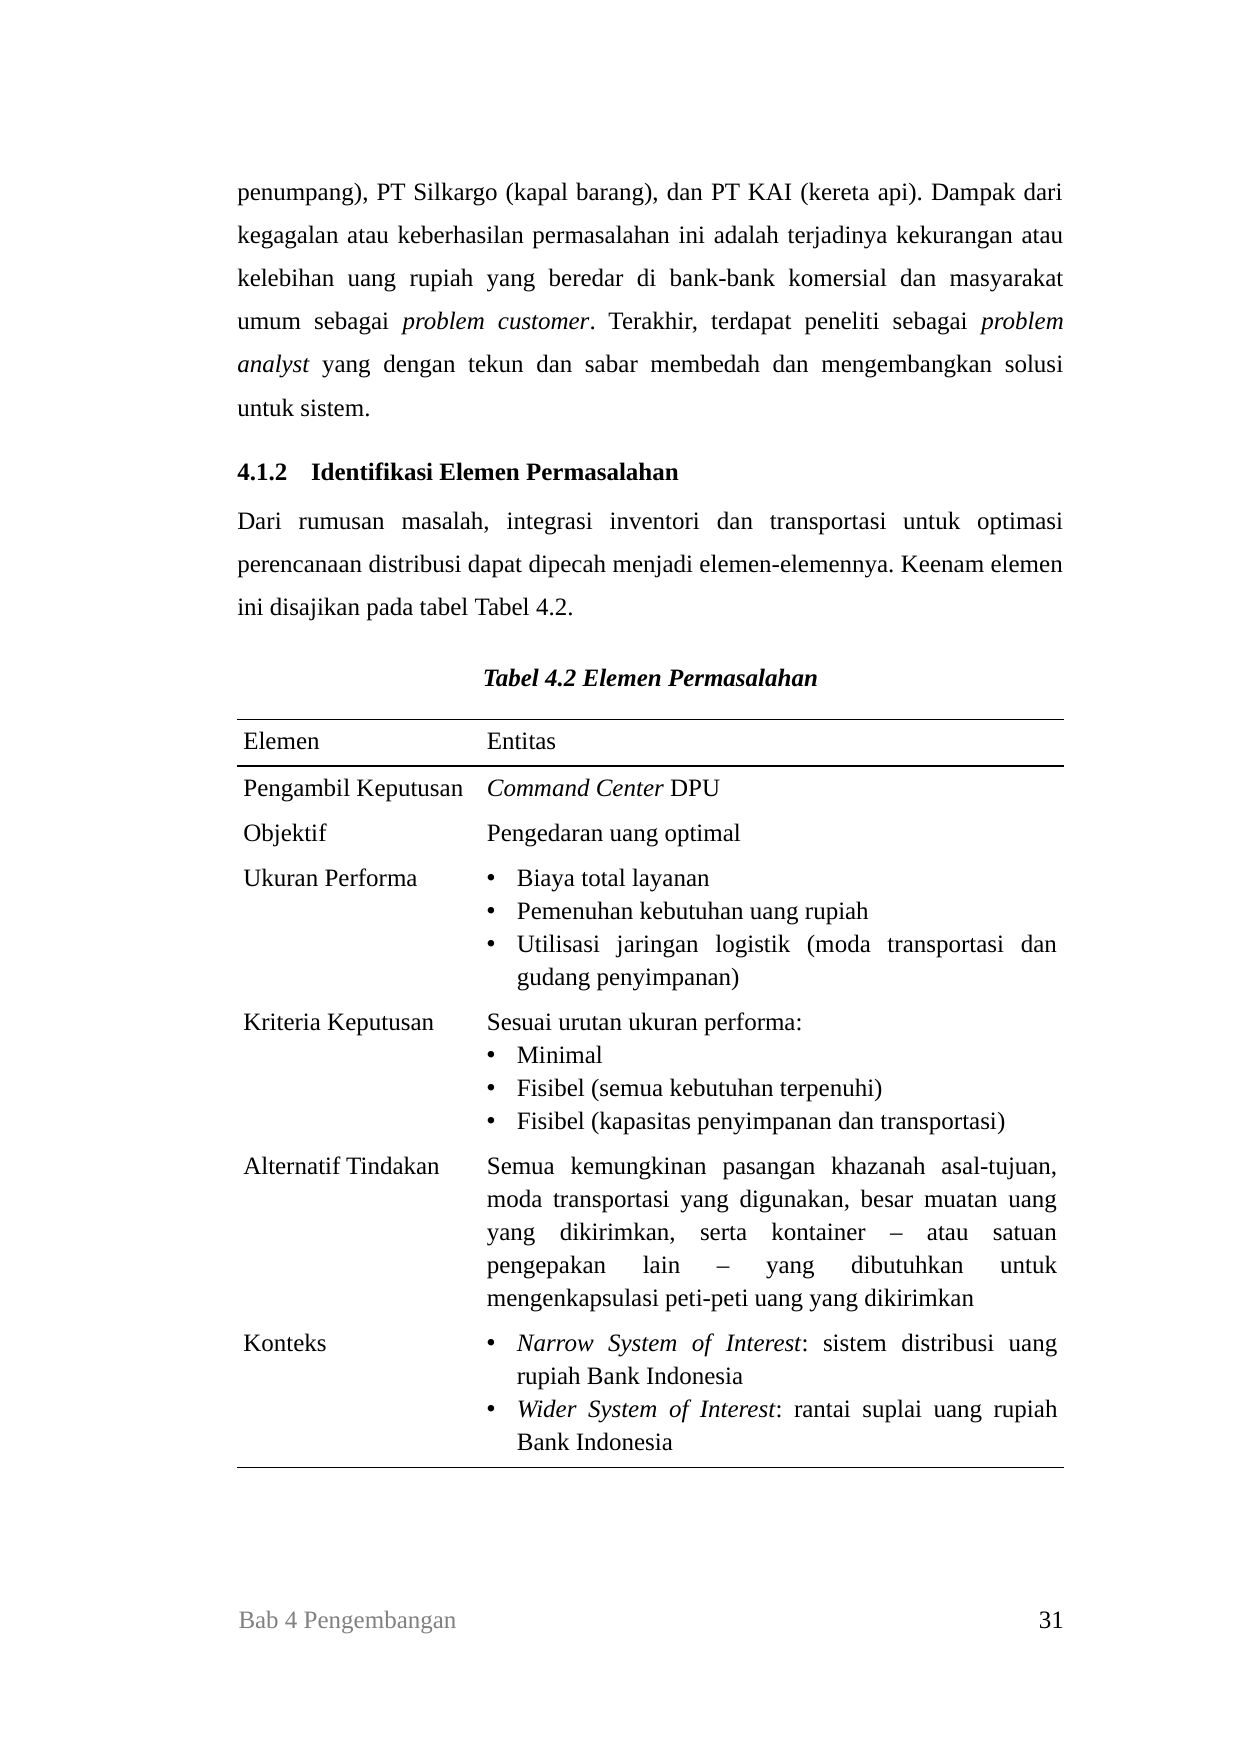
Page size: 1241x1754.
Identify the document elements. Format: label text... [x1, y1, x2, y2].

subtitle Identifikasi Elemen Permasalahan [237, 457, 1063, 486]
text Tabel 4.2 Elemen Permasalahan [237, 663, 1063, 692]
text Dari rumusan masalah, integrasi inventori dan transportasi untuk optimasi perencanaan distribusi dapat dipecah menjadi elemen-elemennya. Keenam elemen ini disajikan pada tabel Tabel 4.2. [237, 506, 1063, 621]
table_cell Biaya total layanan Pemenuhan kebutuhan uang rupiah Utilisasi jaringan logistik (moda transportasi dan gudang penyimpanan) [481, 857, 1063, 1001]
table_cell Objektif [237, 812, 481, 857]
text penumpang), PT Silkargo (kapal barang), dan PT KAI (kereta api). Dampak dari kegagalan atau keberhasilan permasalahan ini adalah terjadinya kekurangan atau kelebihan uang rupiah yang beredar di bank-bank komersial dan masyarakat umum sebagai problem customer. Terakhir, terdapat peneliti sebagai problem analyst yang dengan tekun dan sabar membedah dan mengembangkan solusi untuk sistem. [237, 177, 1063, 421]
table_header Elemen [237, 720, 481, 765]
table_cell Alternatif Tindakan [237, 1145, 481, 1322]
table_cell Kriteria Keputusan [237, 1001, 481, 1145]
table_cell Konteks [237, 1323, 481, 1467]
table_cell Narrow System of Interest: sistem distribusi uang rupiah Bank Indonesia Wider System of Interest: rantai suplai uang rupiah Bank Indonesia [481, 1323, 1063, 1467]
table_cell Pengambil Keputusan [237, 767, 481, 812]
table_cell Ukuran Performa [237, 857, 481, 1001]
table_cell Semua kemungkinan pasangan khazanah asal-tujuan, moda transportasi yang digunakan, besar muatan uang yang dikirimkan, serta kontainer – atau satuan pengepakan lain – yang dibutuhkan untuk mengenkapsulasi peti-peti uang yang dikirimkan [481, 1145, 1063, 1322]
table_header Entitas [481, 720, 1063, 765]
table_cell Sesuai urutan ukuran performa: Minimal Fisibel (semua kebutuhan terpenuhi) Fisibel (kapasitas penyimpanan dan transportasi) [481, 1001, 1063, 1145]
table_cell Pengedaran uang optimal [481, 812, 1063, 857]
table_cell Command Center DPU [481, 767, 1063, 812]
